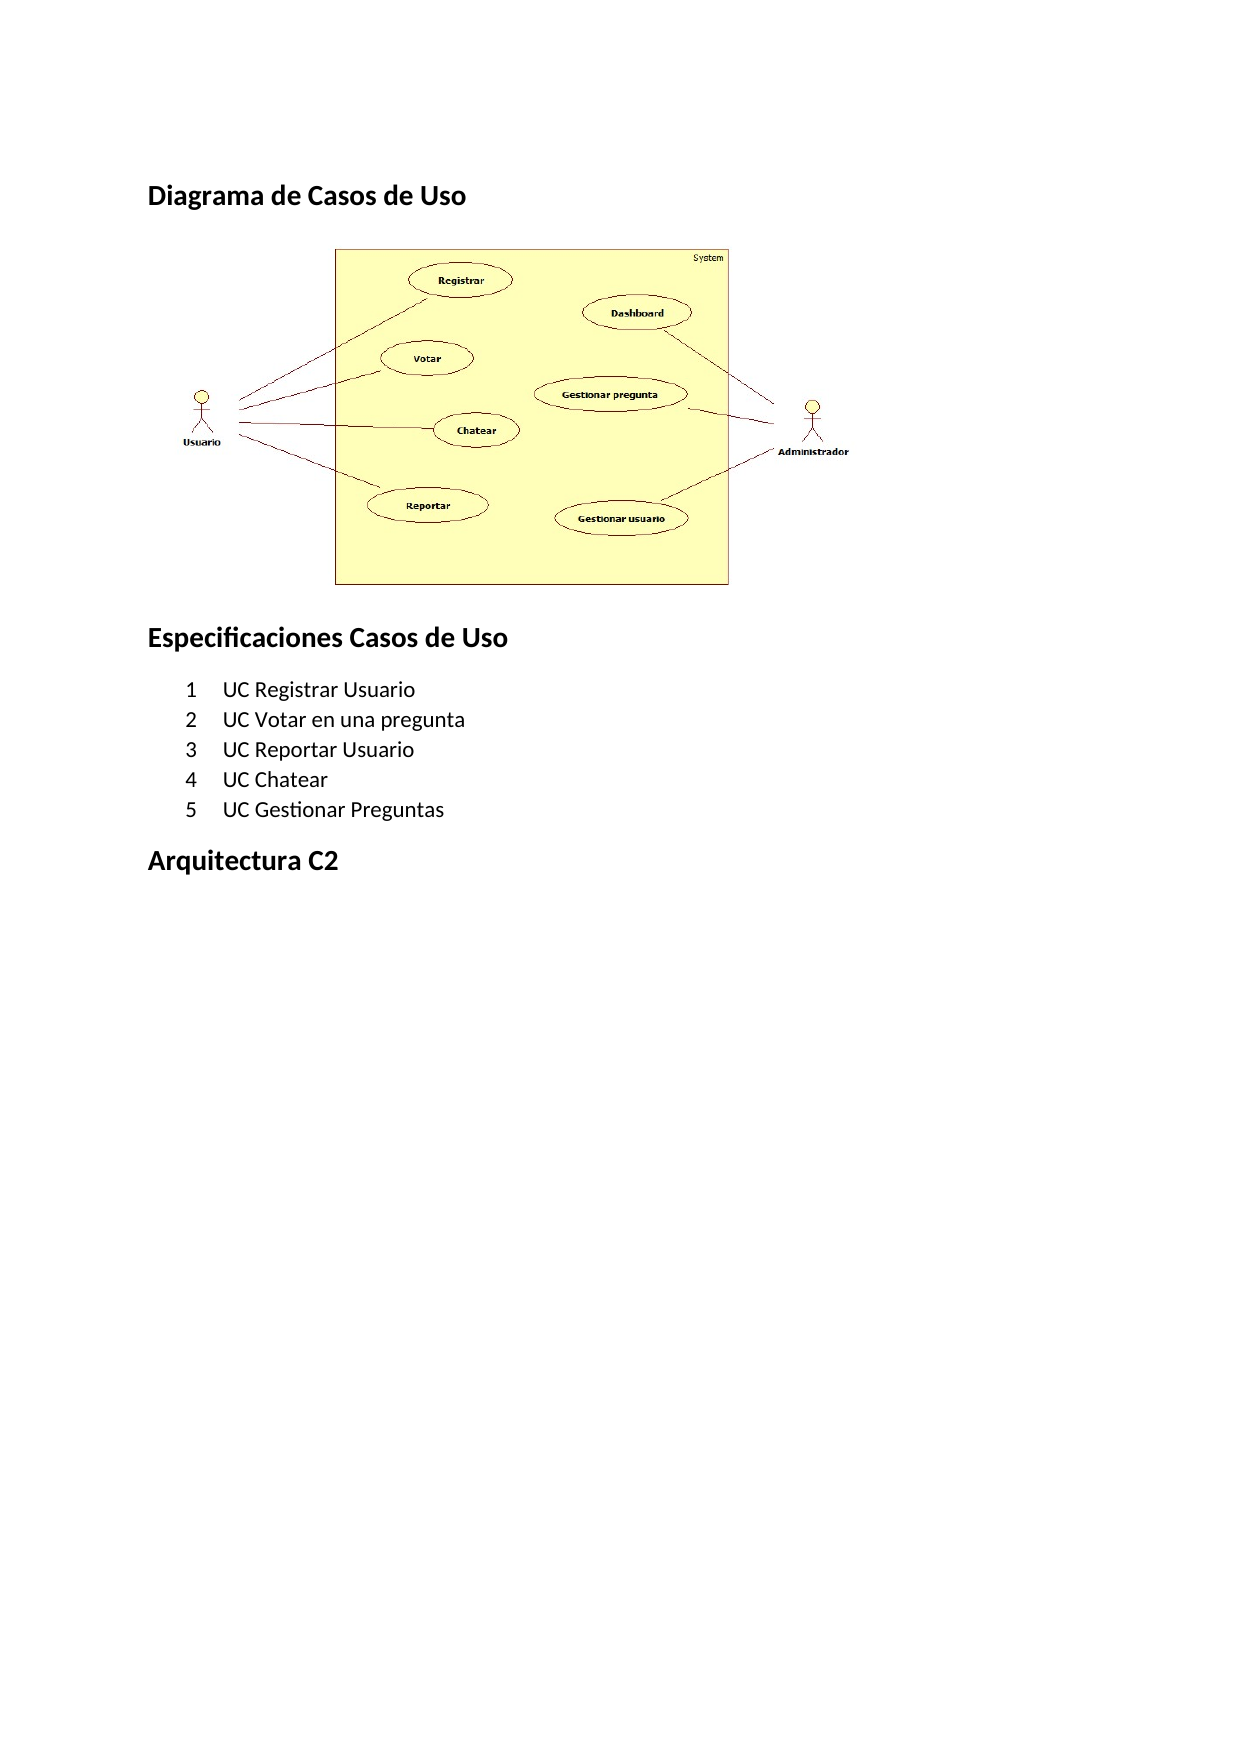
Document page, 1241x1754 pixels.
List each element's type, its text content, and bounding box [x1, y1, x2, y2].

picture [147, 232, 868, 601]
list UC Chatear [185, 765, 1092, 793]
text Arquitectura C2 [148, 842, 1092, 878]
text Diagrama de Casos de Uso [148, 177, 1092, 213]
text Especificaciones Casos de Uso [148, 619, 1092, 655]
list UC Registrar Usuario [185, 675, 1092, 703]
list UC Gestionar Preguntas [185, 796, 1092, 823]
list UC Votar en una pregunta [185, 705, 1092, 733]
list UC Reportar Usuario [185, 735, 1092, 763]
